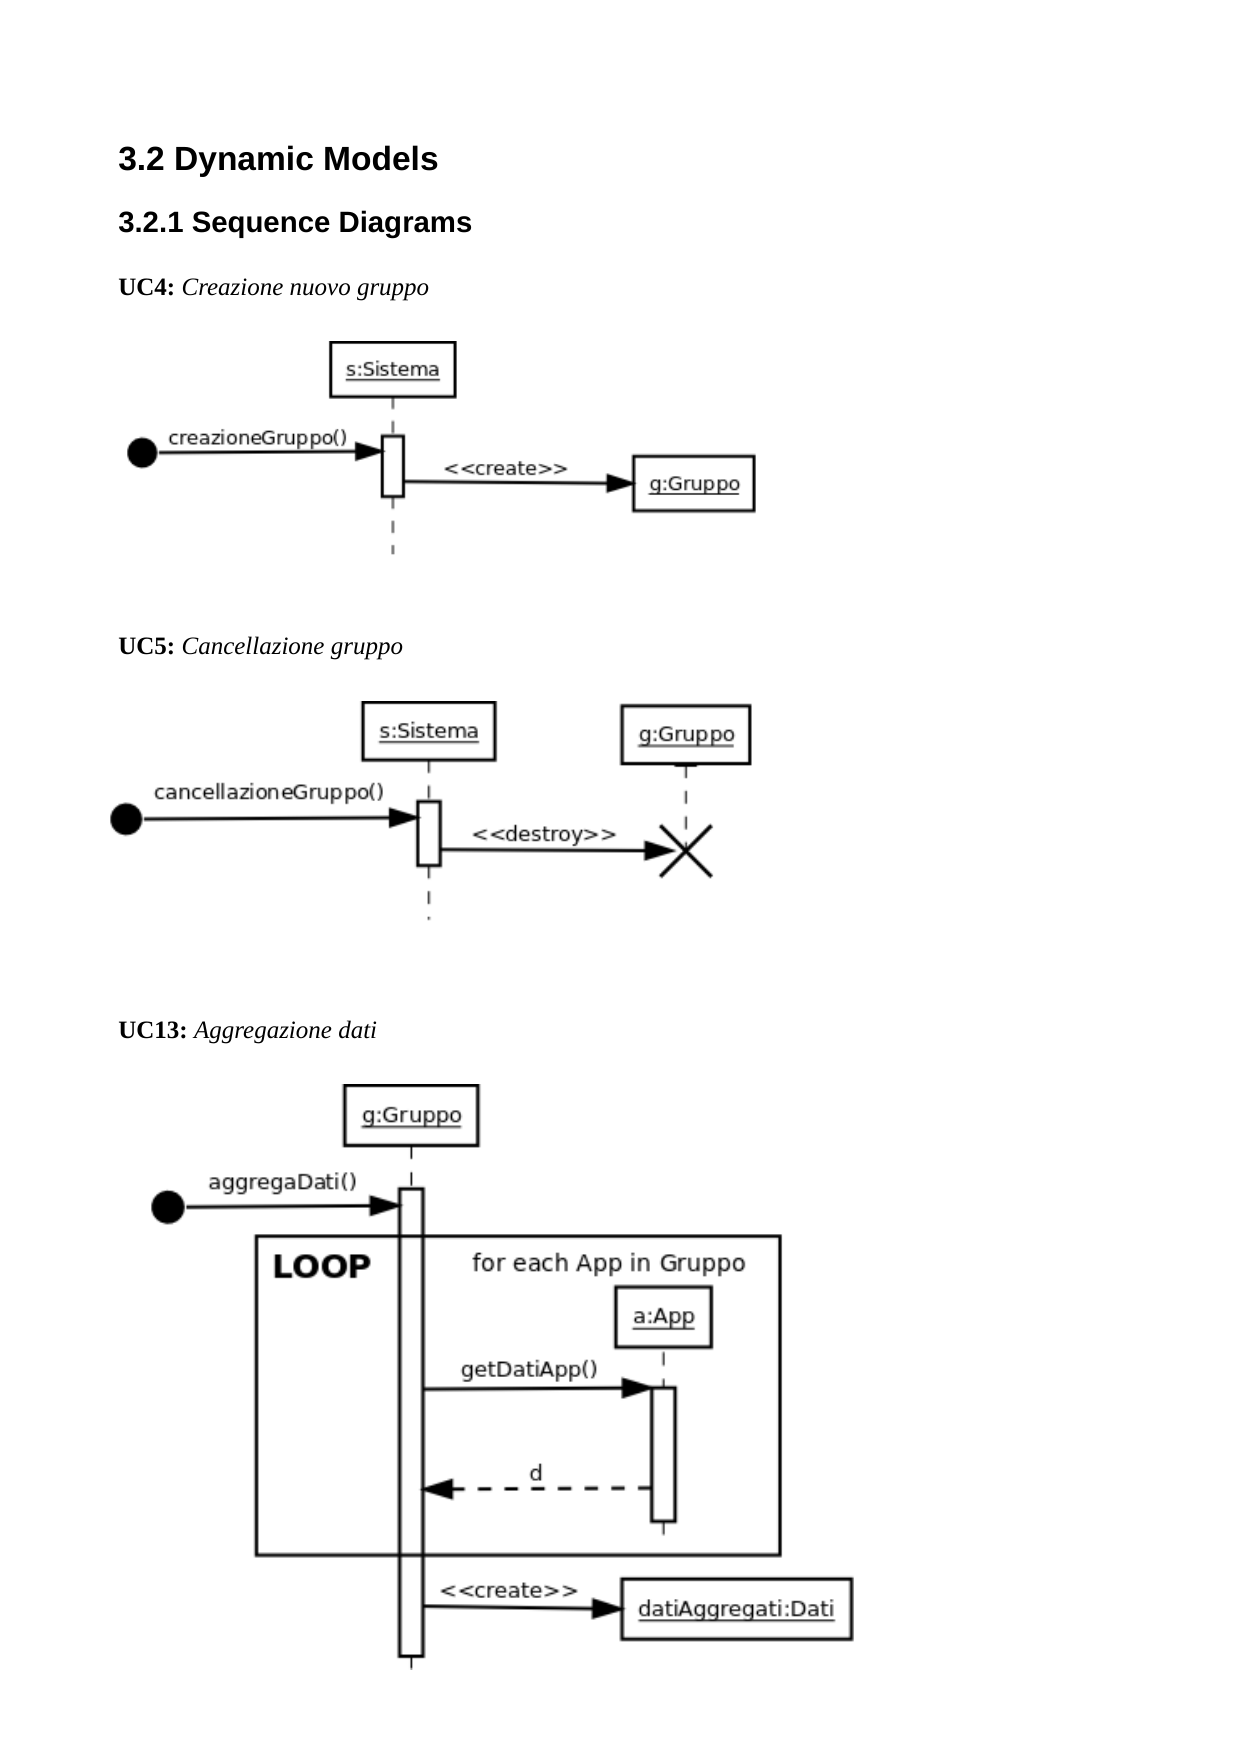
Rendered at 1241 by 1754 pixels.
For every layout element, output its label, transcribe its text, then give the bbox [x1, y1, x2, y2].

subtitle UC5: Cancellazione gruppo [118, 631, 1122, 660]
picture [109, 701, 755, 922]
subtitle 3.2 Dynamic Models [118, 139, 1122, 178]
subtitle UC4: Creazione nuovo gruppo [118, 272, 1122, 301]
picture [150, 1084, 854, 1670]
subtitle 3.2.1 Sequence Diagrams [118, 205, 1122, 238]
picture [126, 341, 759, 556]
subtitle UC13: Aggregazione dati [118, 1015, 1122, 1043]
